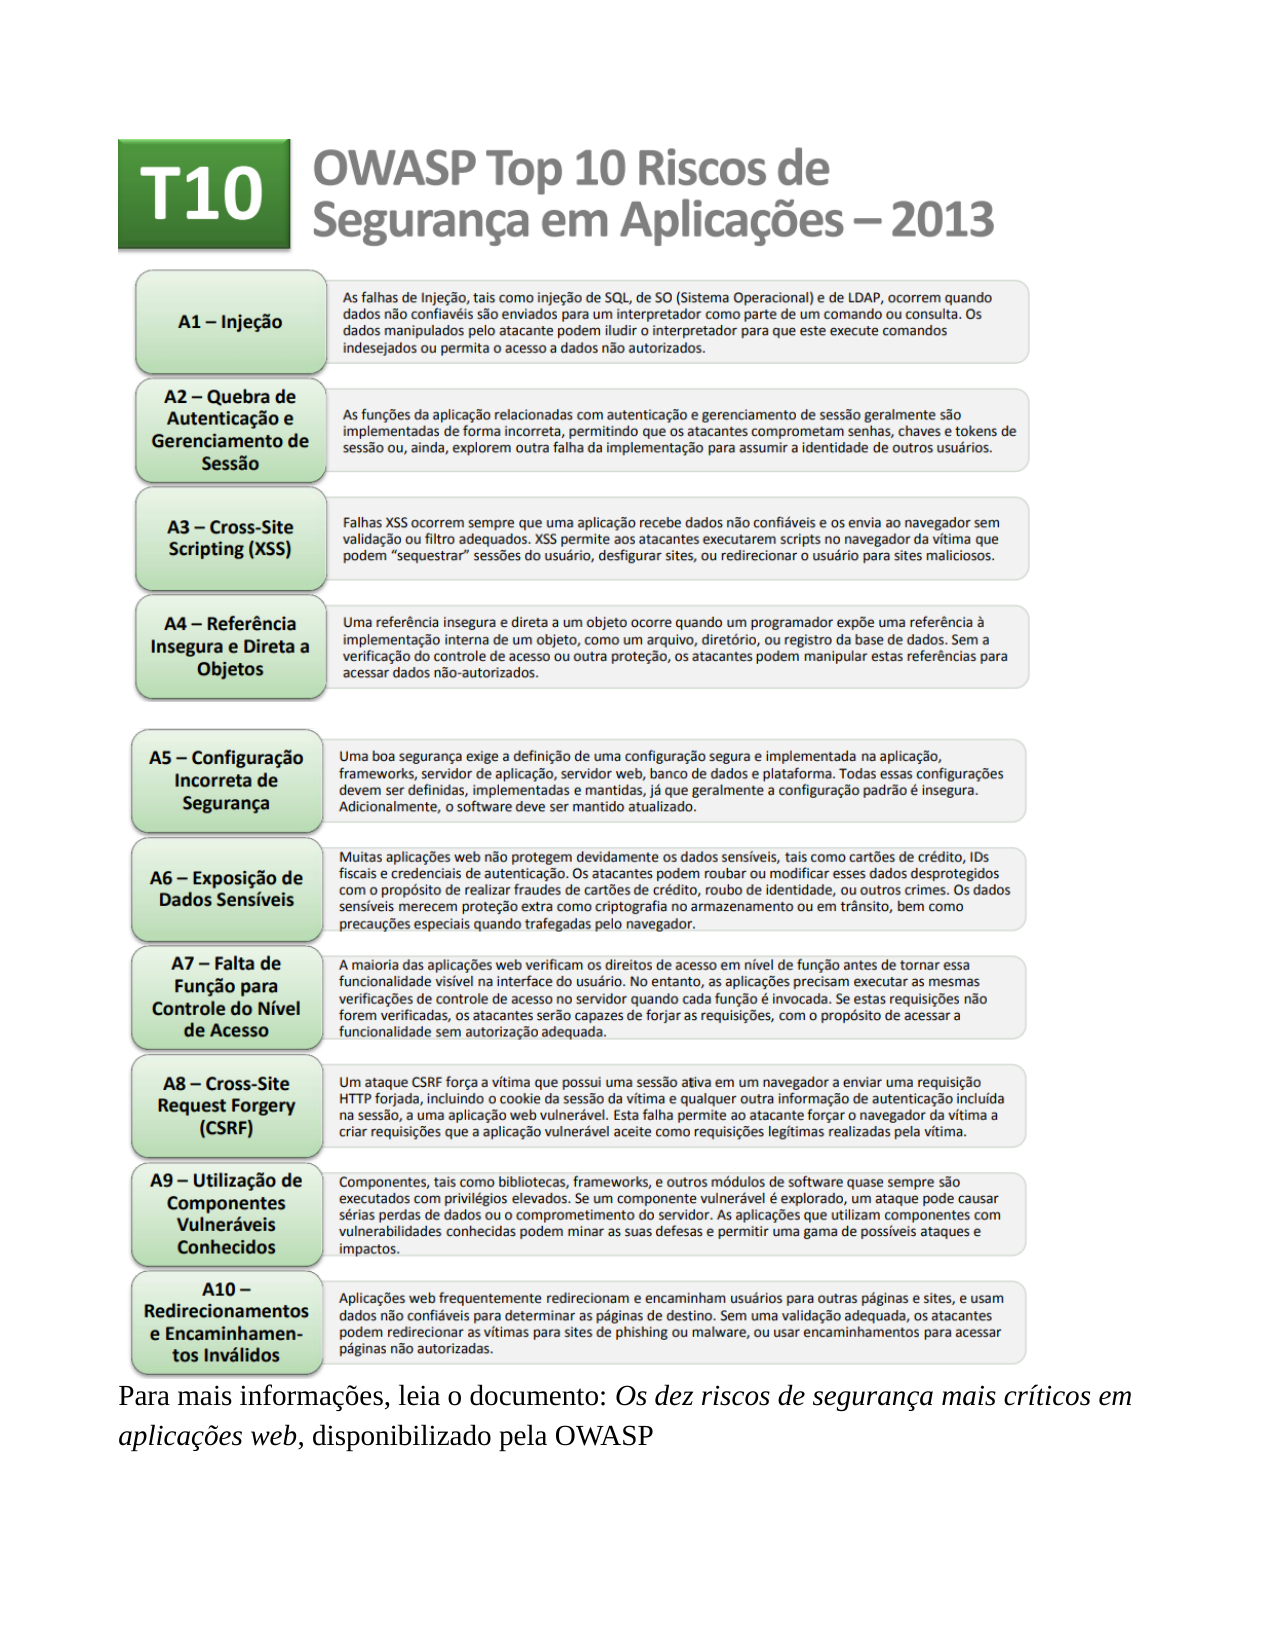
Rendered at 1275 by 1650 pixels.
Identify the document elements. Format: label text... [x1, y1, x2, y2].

picture [118, 139, 1038, 702]
picture [120, 728, 1035, 1379]
text Para mais informações, leia o documento: Os dez riscos de segurança mais críticos em aplicações web, disponibilizado pela OWASP [118, 1378, 1157, 1452]
